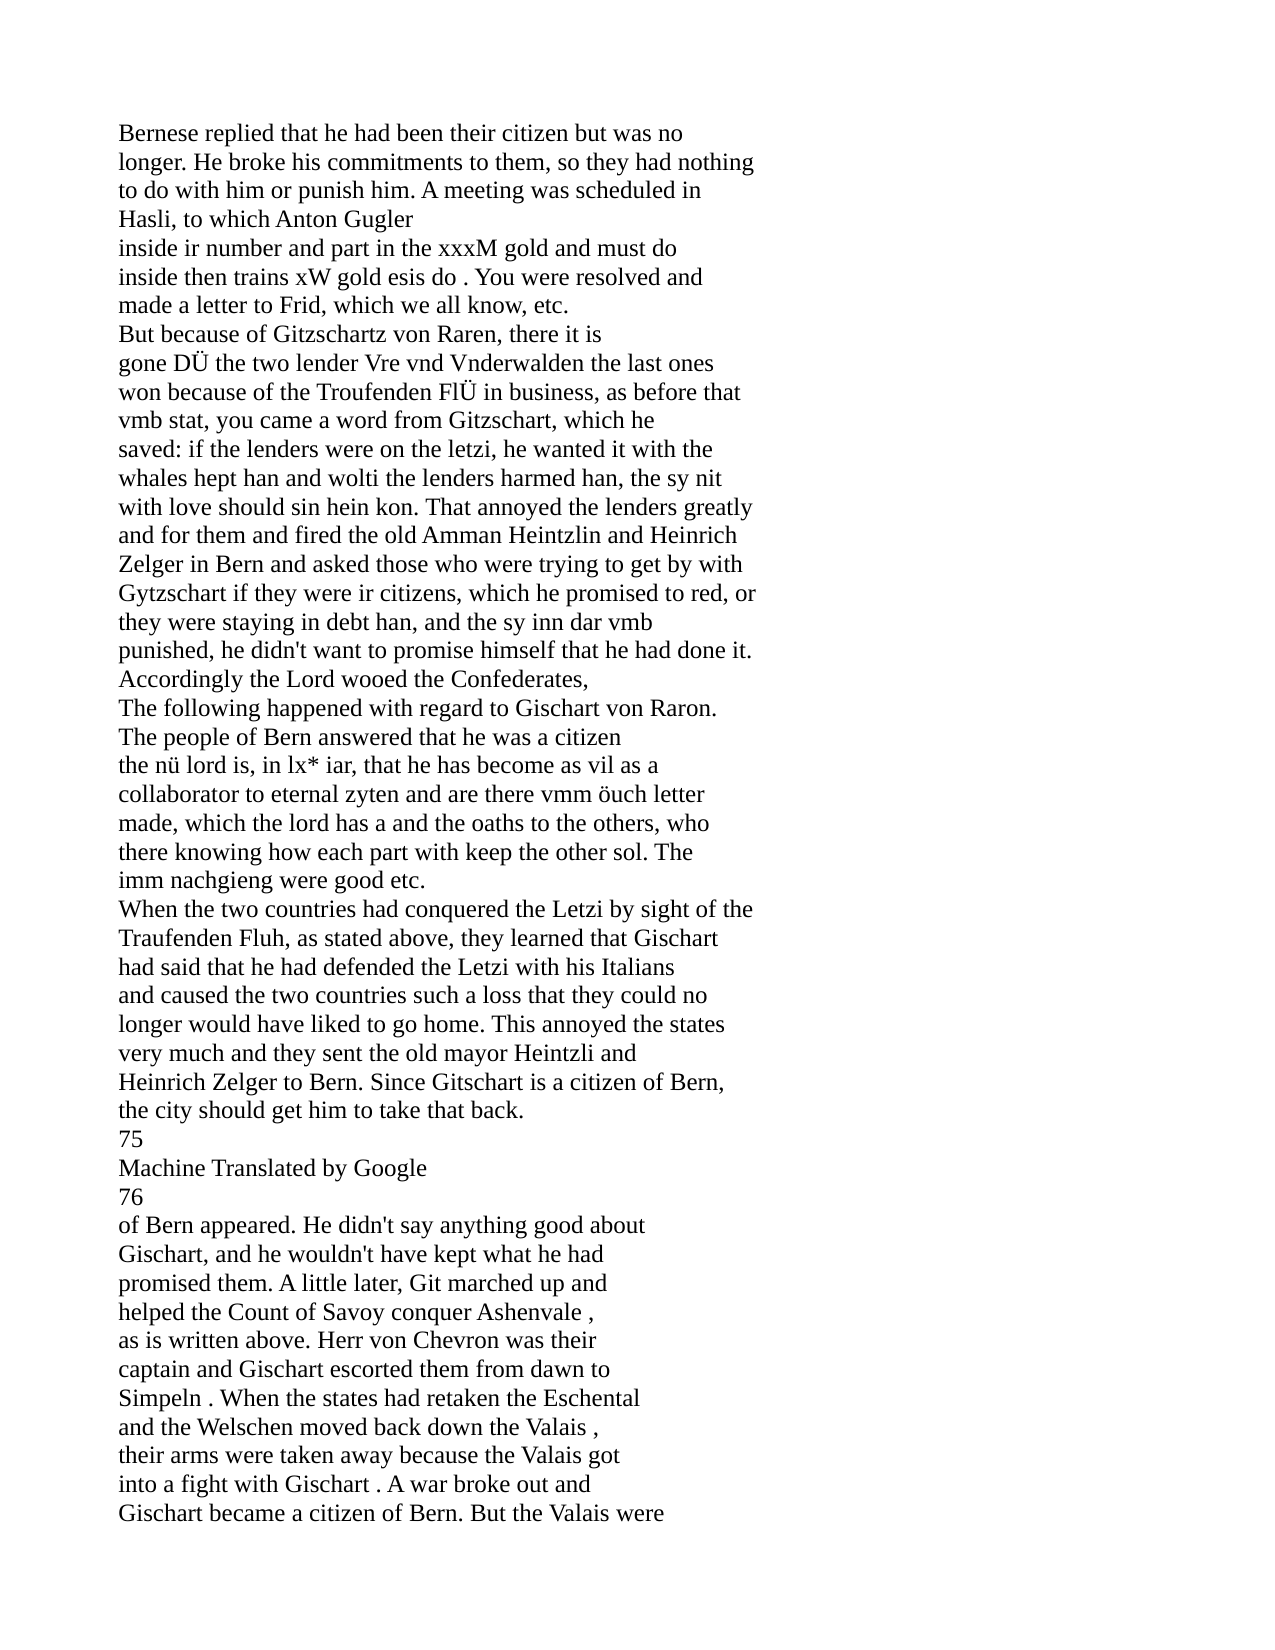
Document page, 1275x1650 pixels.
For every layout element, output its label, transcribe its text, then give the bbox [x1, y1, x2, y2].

text When the two countries had conquered the Letzi by sight of the [118, 894, 1157, 923]
text Heinrich Zelger to Bern. Since Gitschart is a citizen of Bern, [118, 1067, 1157, 1096]
text collaborator to eternal zyten and are there vmm öuch letter [118, 779, 1157, 808]
text Hasli, to which Anton Gugler [118, 204, 1157, 233]
text Traufenden Fluh, as stated above, they learned that Gischart [118, 923, 1157, 952]
text and the Welschen moved back down the Valais , [118, 1412, 1157, 1441]
text they were staying in debt han, and the sy inn dar vmb [118, 607, 1157, 636]
text made a letter to Frid, which we all know, etc. [118, 291, 1157, 319]
text Gytzschart if they were ir citizens, which he promised to red, or [118, 578, 1157, 607]
text longer would have liked to go home. This annoyed the states [118, 1009, 1157, 1038]
text 76 [118, 1182, 1157, 1211]
text But because of Gitzschartz von Raren, there it is [118, 319, 1157, 348]
text vmb stat, you came a word from Gitzschart, which he [118, 406, 1157, 434]
text whales hept han and wolti the lenders harmed han, the sy nit [118, 463, 1157, 492]
text won because of the Troufenden FlÜ in business, as before that [118, 377, 1157, 406]
text their arms were taken away because the Valais got [118, 1441, 1157, 1469]
text inside ir number and part in the xxxM gold and must do [118, 233, 1157, 262]
text Machine Translated by Google [118, 1153, 1157, 1182]
text had said that he had defended the Letzi with his Italians [118, 952, 1157, 981]
text saved: if the lenders were on the letzi, he wanted it with the [118, 434, 1157, 463]
text and caused the two countries such a loss that they could no [118, 981, 1157, 1009]
text inside then trains xW gold esis do . You were resolved and [118, 262, 1157, 291]
text punished, he didn't want to promise himself that he had done it. [118, 636, 1157, 664]
text The people of Bern answered that he was a citizen [118, 722, 1157, 751]
text with love should sin hein kon. That annoyed the lenders greatly [118, 492, 1157, 521]
text Gischart became a citizen of Bern. But the Valais were [118, 1498, 1157, 1527]
text there knowing how each part with keep the other sol. The [118, 837, 1157, 866]
text the nü lord is, in lx* iar, that he has become as vil as a [118, 751, 1157, 779]
text longer. He broke his commitments to them, so they had nothing [118, 147, 1157, 176]
text Gischart, and he wouldn't have kept what he had [118, 1239, 1157, 1268]
text gone DÜ the two lender Vre vnd Vnderwalden the last ones [118, 348, 1157, 377]
text imm nachgieng were good etc. [118, 866, 1157, 894]
text into a fight with Gischart . A war broke out and [118, 1469, 1157, 1498]
text the city should get him to take that back. [118, 1096, 1157, 1124]
text The following happened with regard to Gischart von Raron. [118, 693, 1157, 722]
text to do with him or punish him. A meeting was scheduled in [118, 176, 1157, 204]
text Zelger in Bern and asked those who were trying to get by with [118, 549, 1157, 578]
text captain and Gischart escorted them from dawn to [118, 1354, 1157, 1383]
text helped the Count of Savoy conquer Ashenvale , [118, 1297, 1157, 1326]
text of Bern appeared. He didn't say anything good about [118, 1211, 1157, 1239]
text very much and they sent the old mayor Heintzli and [118, 1038, 1157, 1067]
text and for them and fired the old Amman Heintzlin and Heinrich [118, 521, 1157, 549]
text Accordingly the Lord wooed the Confederates, [118, 664, 1157, 693]
text Simpeln . When the states had retaken the Eschental [118, 1383, 1157, 1412]
text promised them. A little later, Git marched up and [118, 1268, 1157, 1297]
text Bernese replied that he had been their citizen but was no [118, 118, 1157, 147]
text made, which the lord has a and the oaths to the others, who [118, 808, 1157, 837]
text as is written above. Herr von Chevron was their [118, 1326, 1157, 1354]
text 75 [118, 1124, 1157, 1153]
